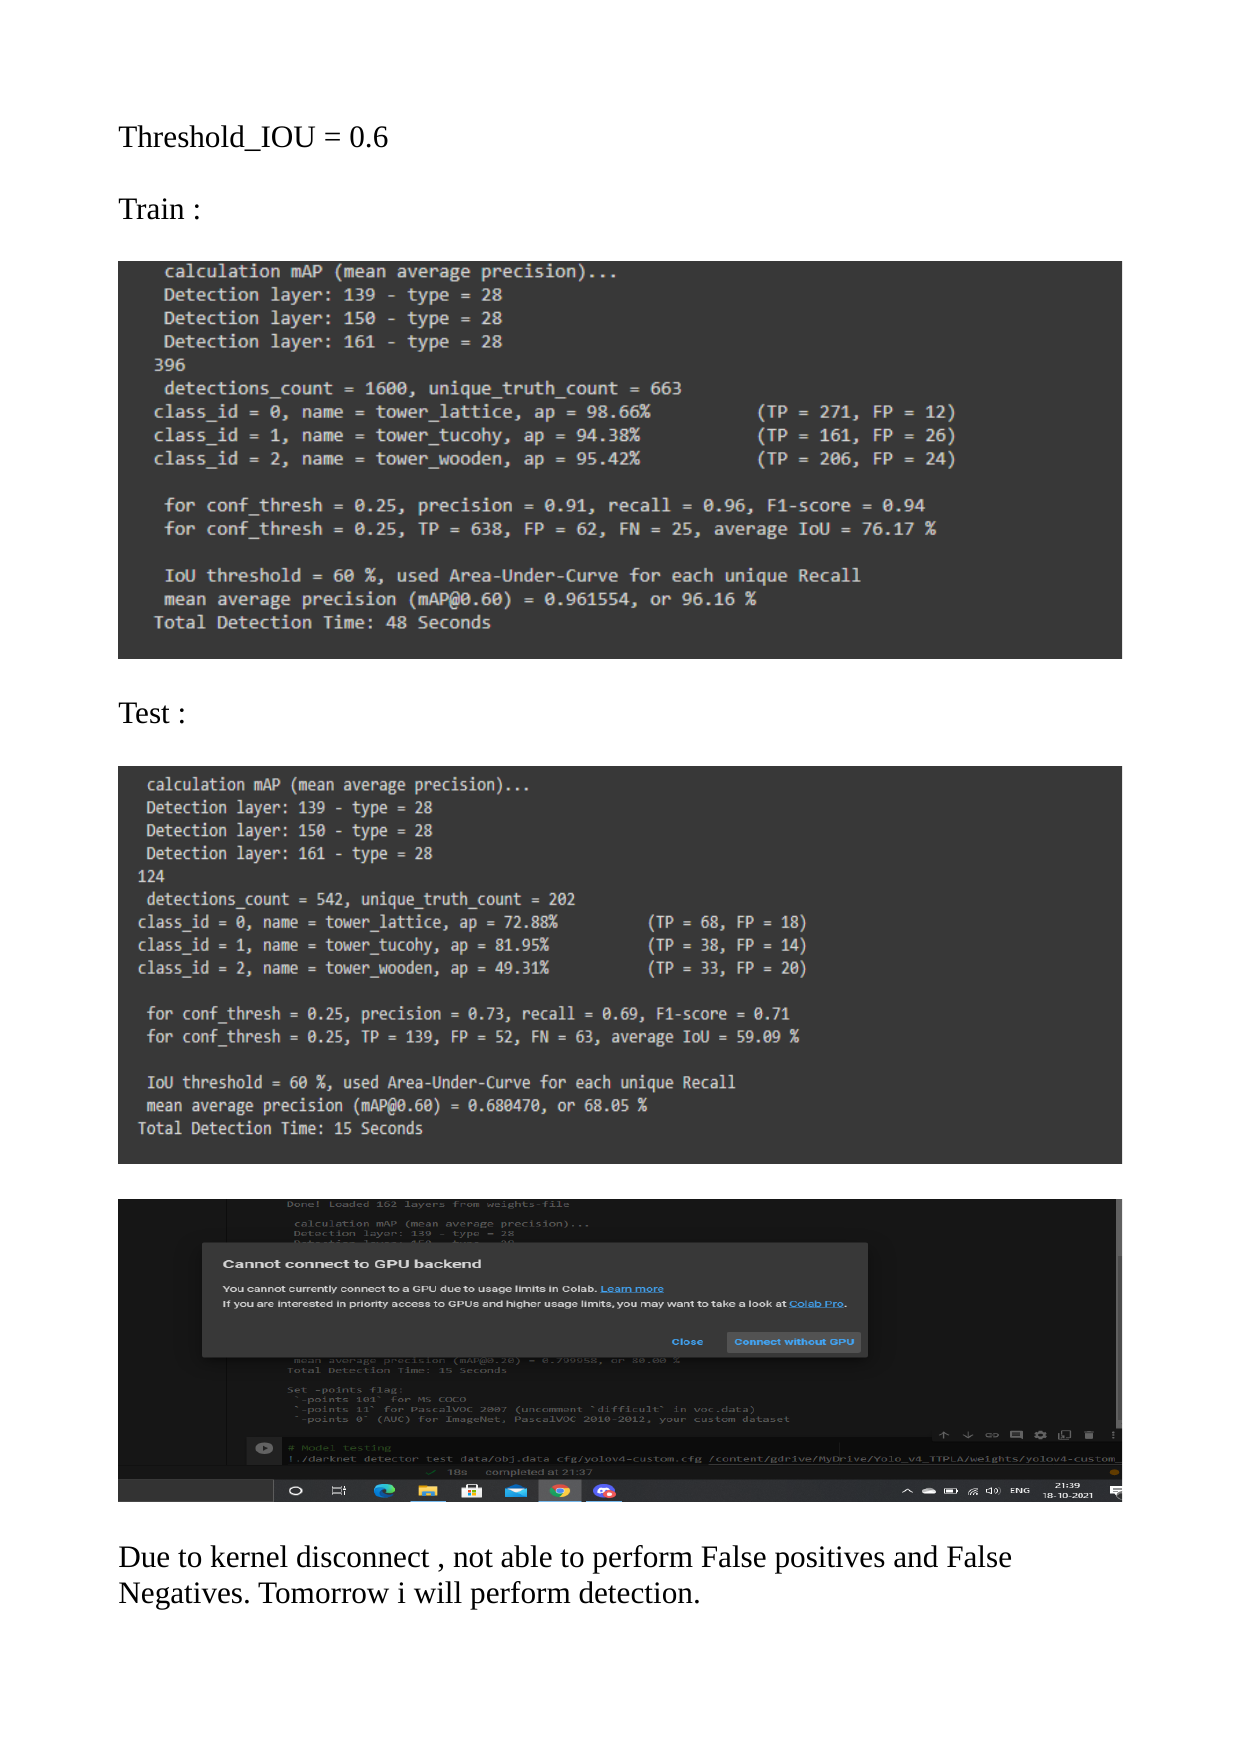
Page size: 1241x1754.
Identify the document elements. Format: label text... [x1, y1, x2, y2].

picture [118, 261, 1123, 659]
text Test : [118, 694, 1122, 730]
picture [118, 766, 1123, 1164]
text Due to kernel disconnect , not able to perform False positives and False Negatives. Tomorrow i will perform detection. [118, 1538, 1122, 1610]
text Train : [118, 190, 1122, 226]
text Threshold_IOU = 0.6 [118, 118, 1122, 154]
picture [118, 1199, 1123, 1502]
